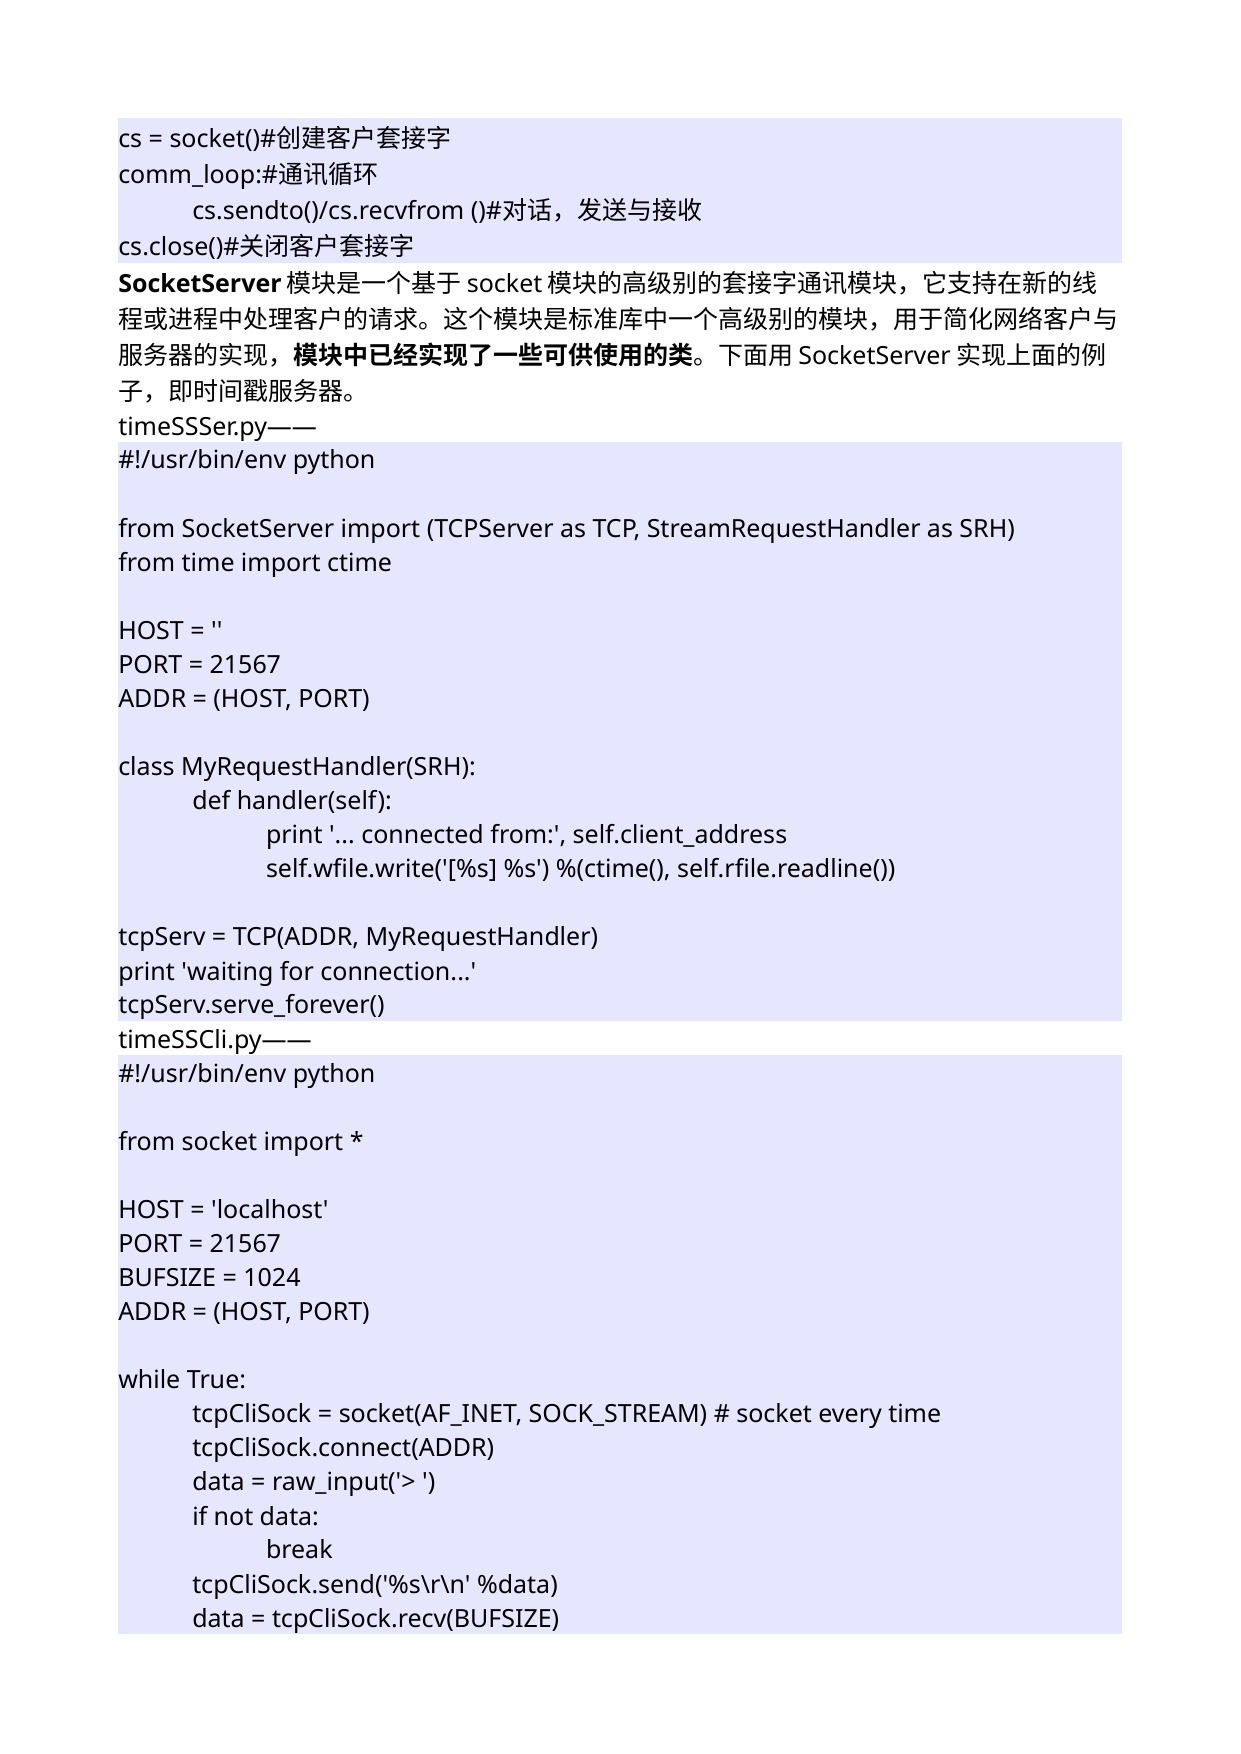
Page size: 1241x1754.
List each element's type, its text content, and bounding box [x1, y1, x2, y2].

text self.wfile.write('[%s] %s') %(ctime(), self.rfile.readline()) [118, 851, 1122, 885]
text SocketServer模块是一个基于socket模块的高级别的套接字通讯模块，它支持在新的线程或进程中处理客户的请求。这个模块是标准库中一个高级别的模块，用于简化网络客户与服务器的实现，模块中已经实现了一些可供使用的类。下面用SocketServer实现上面的例子，即时间戳服务器。 [118, 263, 1122, 408]
text HOST = '' [118, 612, 1122, 647]
text tcpServ.serve_forever() [118, 987, 1122, 1021]
text data = tcpCliSock.recv(BUFSIZE) [118, 1600, 1122, 1634]
text timeSSSer.py—— [118, 408, 1122, 442]
text data = raw_input('> ') [118, 1464, 1122, 1498]
text if not data: [118, 1498, 1122, 1532]
text PORT = 21567 [118, 1226, 1122, 1260]
text from time import ctime [118, 544, 1122, 578]
text cs = socket()#创建客户套接字 [118, 118, 1122, 154]
text class MyRequestHandler(SRH): [118, 749, 1122, 783]
text ADDR = (HOST, PORT) [118, 681, 1122, 715]
text tcpCliSock.send('%s\r\n' %data) [118, 1566, 1122, 1600]
text PORT = 21567 [118, 647, 1122, 681]
text BUFSIZE = 1024 [118, 1260, 1122, 1294]
text comm_loop:#通讯循环 [118, 154, 1122, 191]
text from SocketServer import (TCPServer as TCP, StreamRequestHandler as SRH) [118, 510, 1122, 544]
text cs.close()#关闭客户套接字 [118, 227, 1122, 263]
text tcpCliSock = socket(AF_INET, SOCK_STREAM) # socket every time [118, 1396, 1122, 1430]
text cs.sendto()/cs.recvfrom ()#对话，发送与接收 [118, 191, 1122, 227]
text def handler(self): [118, 783, 1122, 817]
text ADDR = (HOST, PORT) [118, 1294, 1122, 1328]
text timeSSCli.py—— [118, 1021, 1122, 1055]
text break [118, 1532, 1122, 1566]
text print '... connected from:', self.client_address [118, 817, 1122, 851]
text tcpCliSock.connect(ADDR) [118, 1430, 1122, 1464]
text HOST = 'localhost' [118, 1192, 1122, 1226]
text from socket import * [118, 1123, 1122, 1157]
text tcpServ = TCP(ADDR, MyRequestHandler) [118, 919, 1122, 953]
text print 'waiting for connection...' [118, 953, 1122, 987]
text #!/usr/bin/env python [118, 1055, 1122, 1089]
text while True: [118, 1362, 1122, 1396]
text #!/usr/bin/env python [118, 442, 1122, 476]
